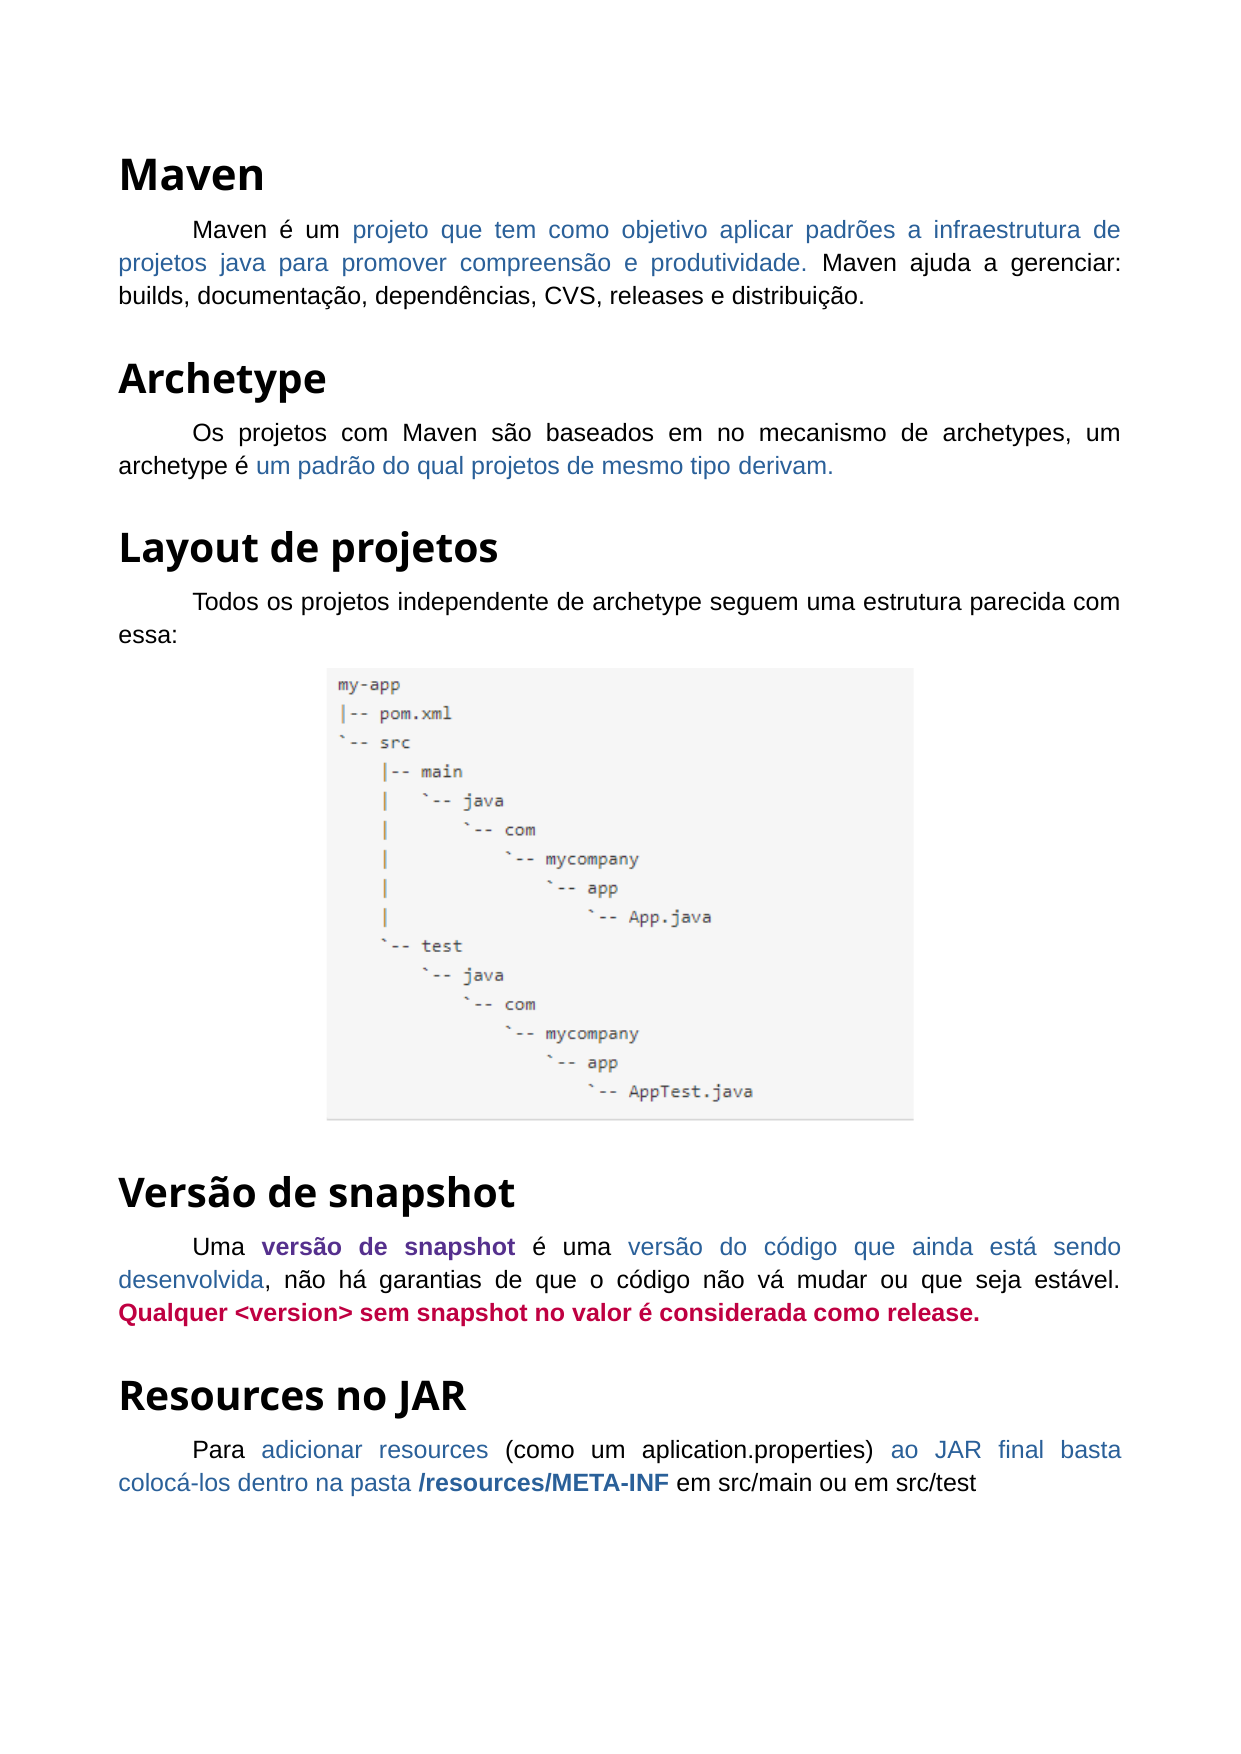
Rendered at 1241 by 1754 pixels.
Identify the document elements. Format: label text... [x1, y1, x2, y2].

text Uma versão de snapshot é uma versão do código que ainda está sendo desenvolvida, não há garantias de que o código não vá mudar ou que seja estável. Qualquer <version> sem snapshot no valor é considerada como release. [118, 1232, 1122, 1327]
subtitle Maven [118, 143, 1122, 203]
subtitle Versão de snapshot [118, 1164, 1122, 1220]
text Maven é um projeto que tem como objetivo aplicar padrões a infraestrutura de projetos java para promover compreensão e produtividade. Maven ajuda a gerenciar: builds, documentação, dependências, CVS, releases e distribuição. [118, 215, 1122, 310]
text Os projetos com Maven são baseados em no mecanismo de archetypes, um archetype é um padrão do qual projetos de mesmo tipo derivam. [118, 418, 1122, 479]
picture [326, 668, 914, 1125]
text Para adicionar resources (como um aplication.properties) ao JAR final basta colocá-los dentro na pasta /resources/META-INF em src/main ou em src/test [118, 1435, 1122, 1497]
subtitle Resources no JAR [118, 1367, 1122, 1422]
text Todos os projetos independente de archetype seguem uma estrutura parecida com essa: [118, 587, 1122, 649]
subtitle Layout de projetos [118, 519, 1122, 575]
subtitle Archetype [118, 350, 1122, 405]
